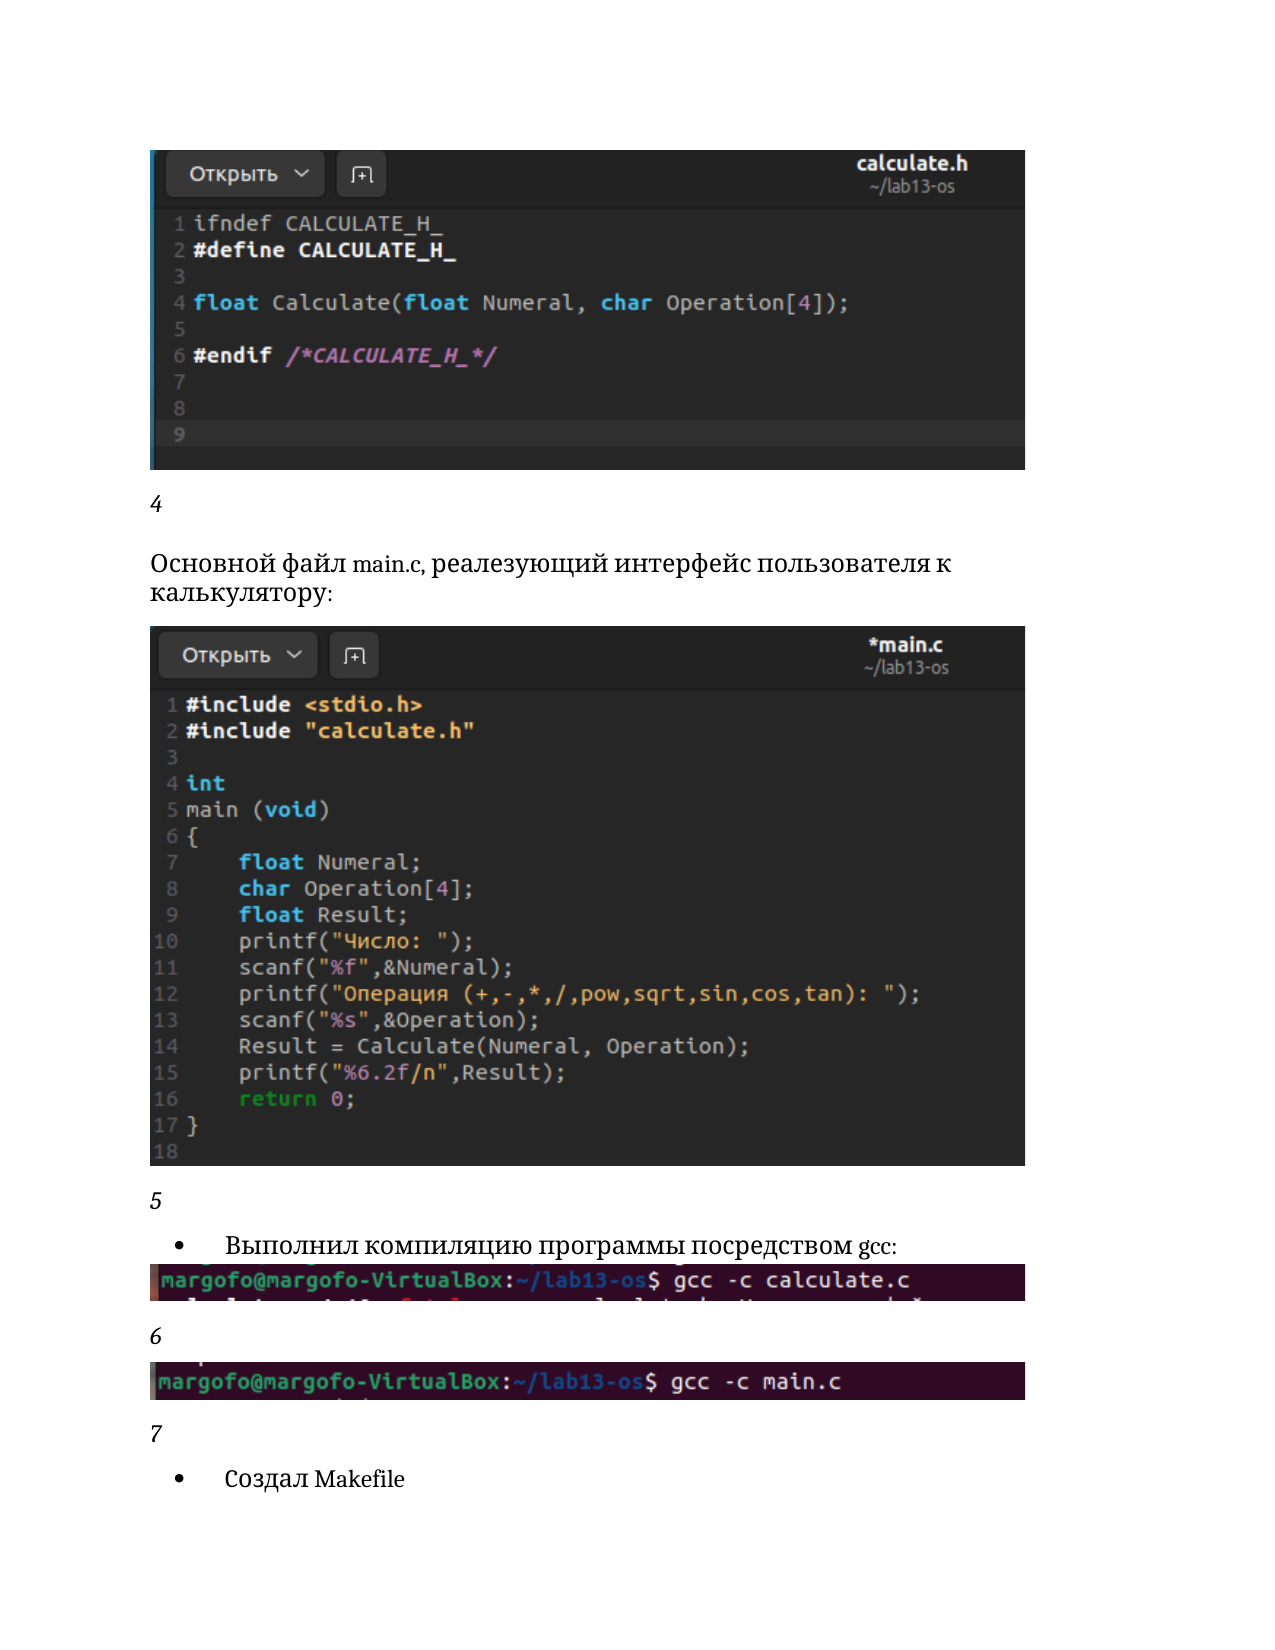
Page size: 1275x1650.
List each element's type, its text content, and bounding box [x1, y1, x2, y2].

text 7 [150, 1420, 1125, 1449]
list Выполнил компиляцию программы посредством gcc: [175, 1232, 1125, 1261]
text 6 [150, 1322, 1125, 1350]
text 5 [150, 1187, 1125, 1216]
text 4 [150, 490, 1125, 519]
text Основной файл main.c, реалезующий интерфейс пользователя к калькулятору: [150, 550, 1125, 608]
list Cоздал Makefile [175, 1465, 1125, 1494]
